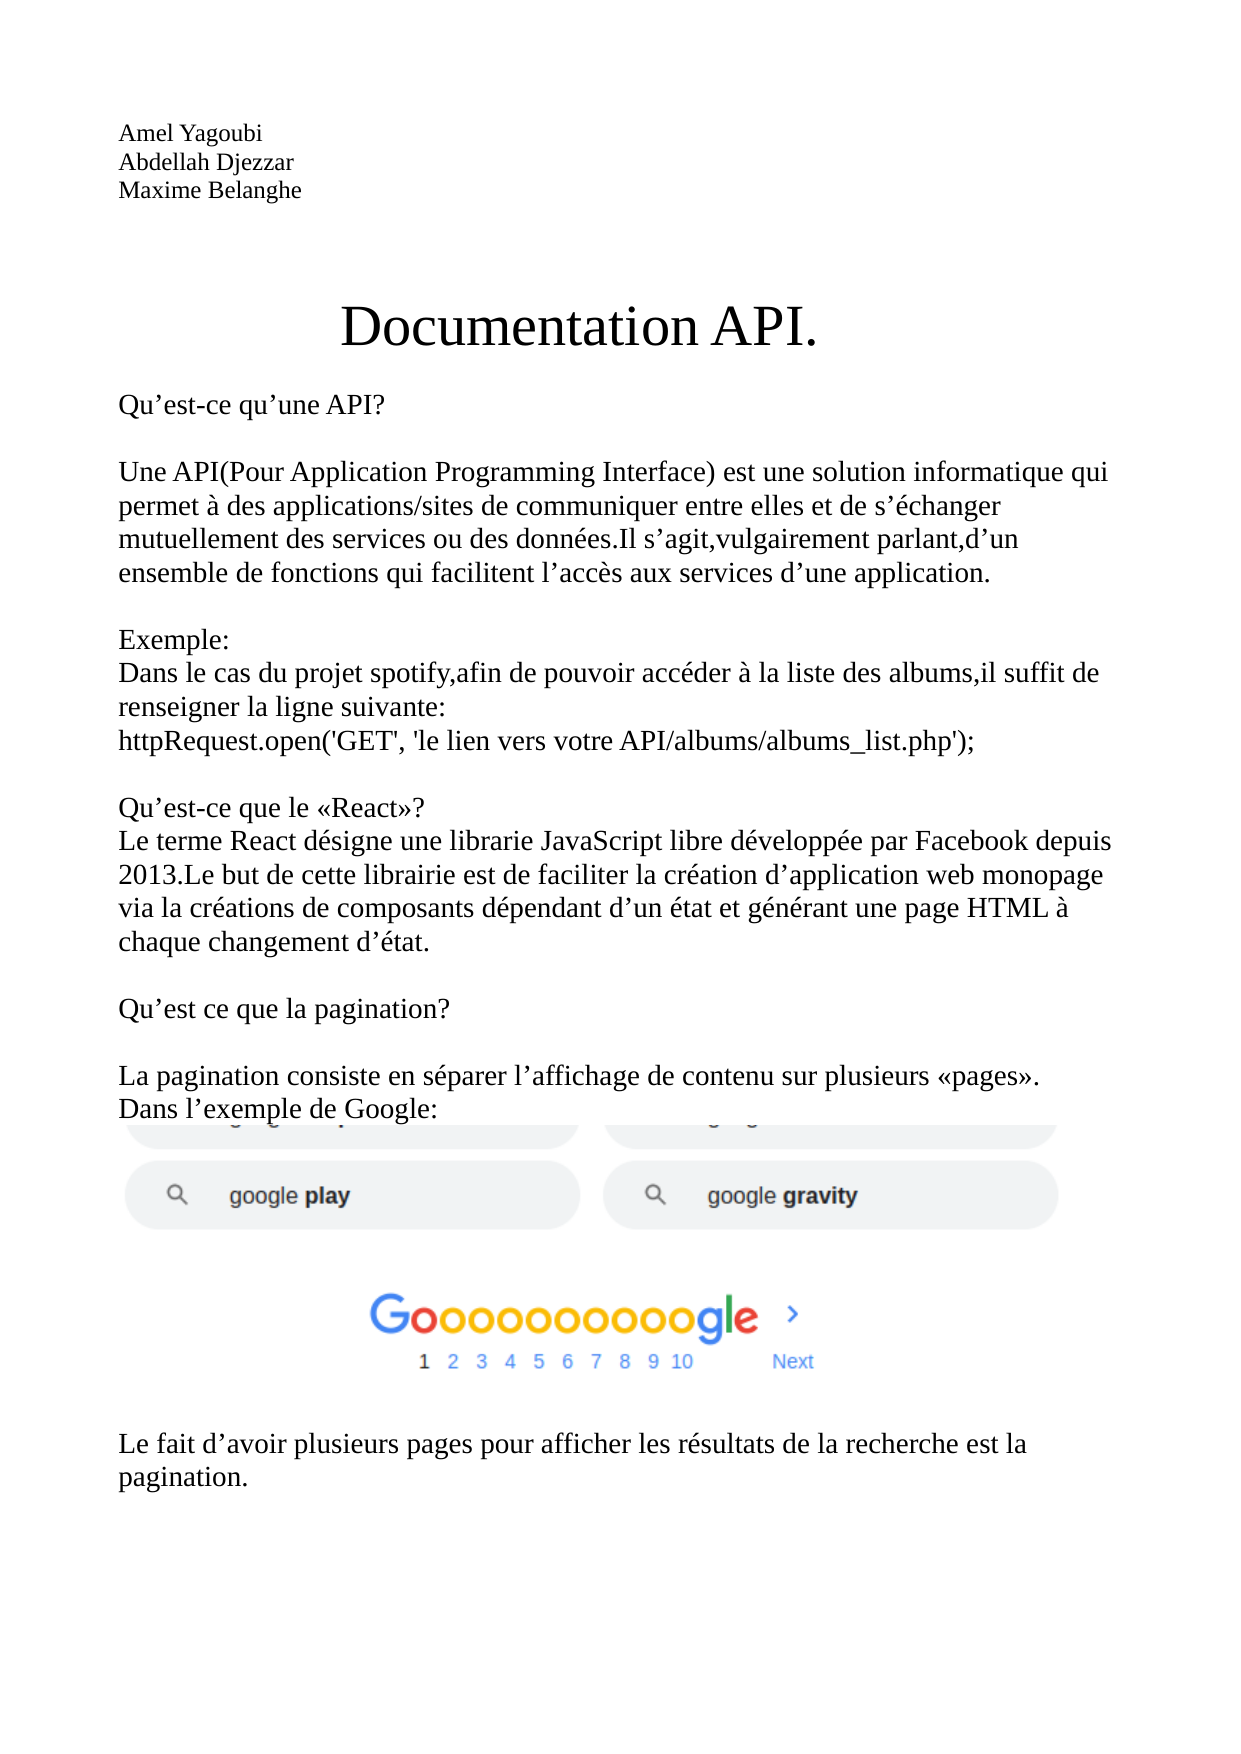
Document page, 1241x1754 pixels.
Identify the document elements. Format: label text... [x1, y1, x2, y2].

text Dans le cas du projet spotify,afin de pouvoir accéder à la liste des albums,il suffit de renseigner la ligne suivante: [118, 656, 1122, 723]
text Qu’est-ce que le «React»? [118, 790, 1122, 823]
text Documentation API. [118, 291, 1122, 358]
text La pagination consiste en séparer l’affichage de contenu sur plusieurs «pages». [118, 1058, 1122, 1092]
text Exemple: [118, 622, 1122, 656]
text httpRequest.open('GET', 'le lien vers votre API/albums/albums_list.php'); [118, 723, 1122, 756]
text Une API(Pour Application Programming Interface) est une solution informatique qui permet à des applications/sites de communiquer entre elles et de s’échanger mutuellement des services ou des données.Il s’agit,vulgairement parlant,d’un ensemble de fonctions qui facilitent l’accès aux services d’une application. [118, 454, 1122, 588]
text Qu’est ce que la pagination? [118, 991, 1122, 1024]
text Le fait d’avoir plusieurs pages pour afficher les résultats de la recherche est la pagination. [118, 1426, 1122, 1493]
picture [118, 1125, 1123, 1393]
text Le terme React désigne une librarie JavaScript libre développée par Facebook depuis 2013.Le but de cette librairie est de faciliter la création d’application web monopage via la créations de composants dépendant d’un état et générant une page HTML à chaque changement d’état. [118, 823, 1122, 957]
text Dans l’exemple de Google: [118, 1092, 1122, 1125]
text Qu’est-ce qu’une API? [118, 387, 1122, 421]
